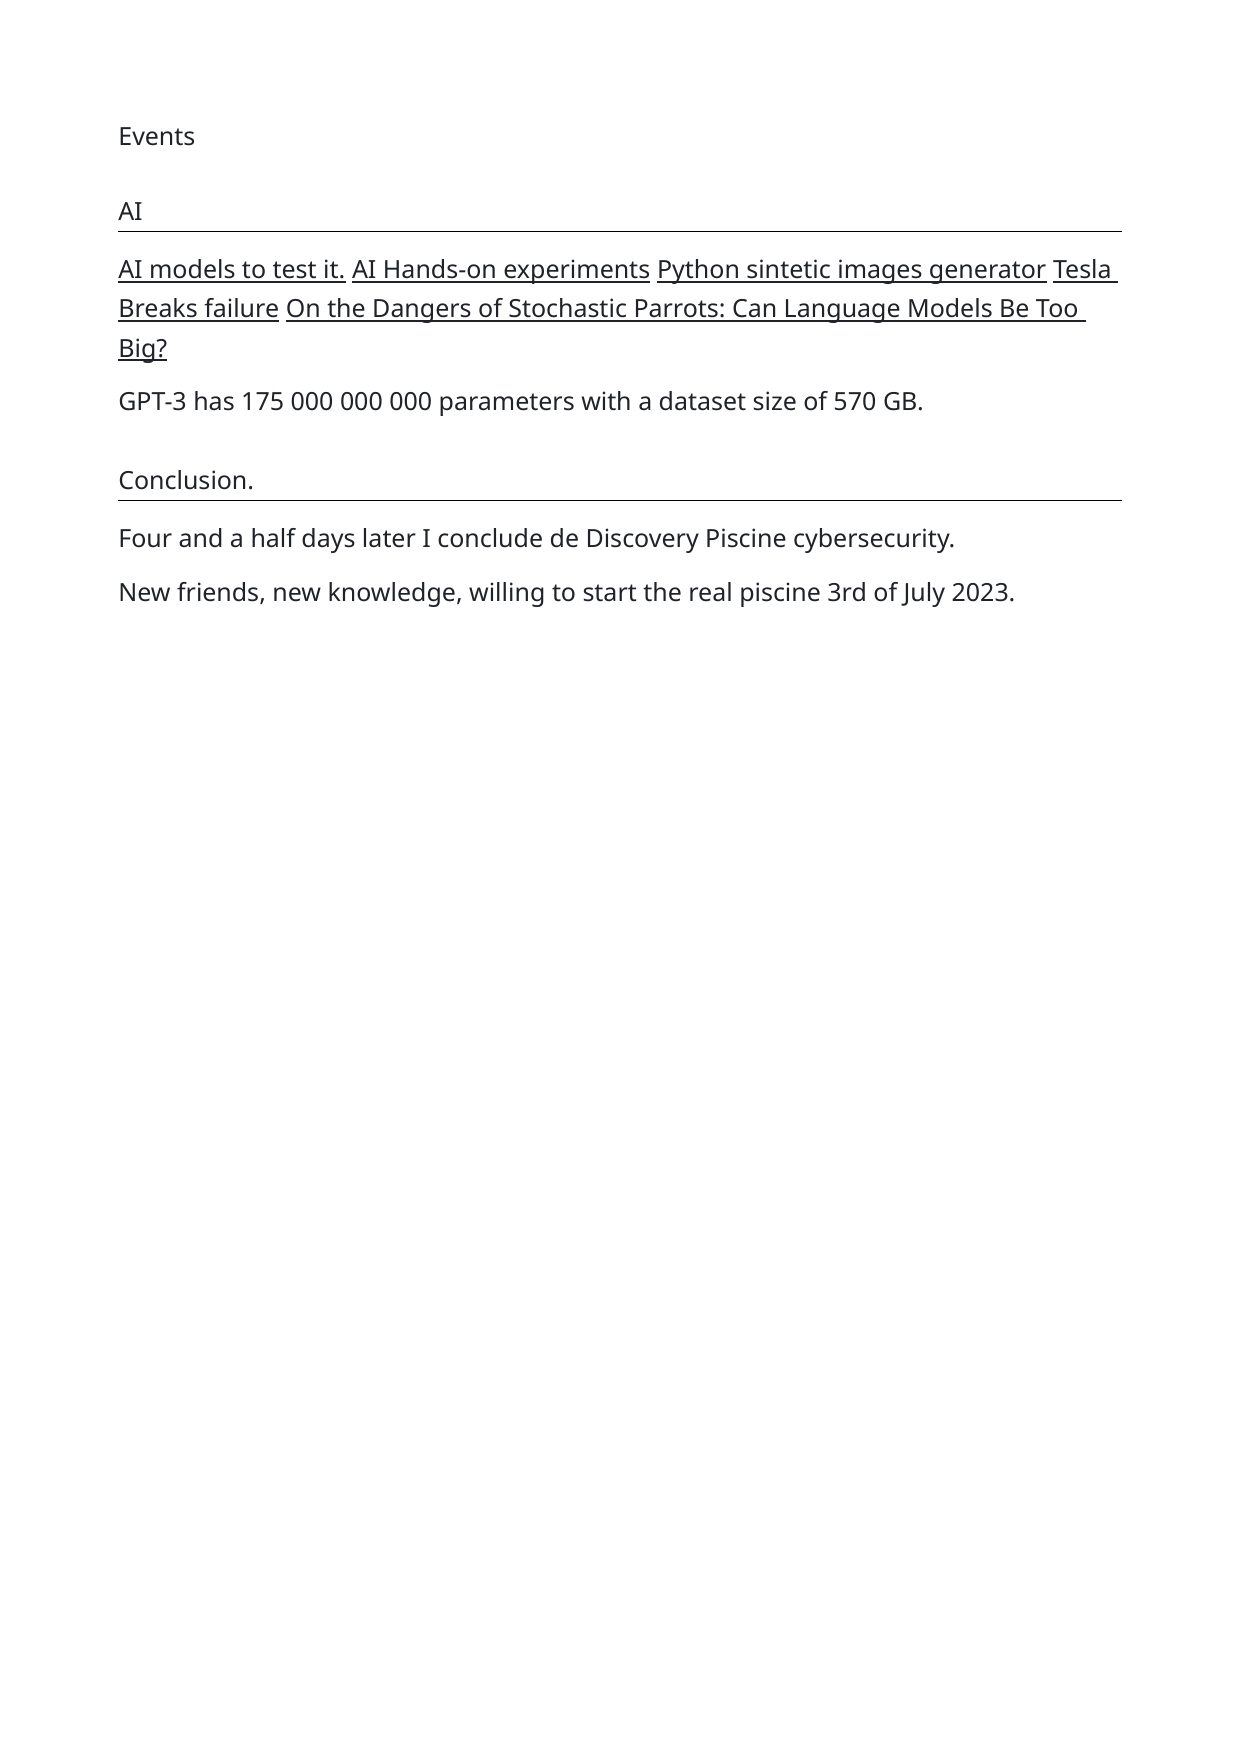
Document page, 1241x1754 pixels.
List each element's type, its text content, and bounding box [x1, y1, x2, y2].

text AI models to test it. AI Hands-on experiments Python sintetic images generator Tesla Breaks failure On the Dangers of Stochastic Parrots: Can Language Models Be Too Big? [118, 252, 1122, 364]
text Four and a half days later I conclude de Discovery Piscine cybersecurity. [118, 521, 1122, 555]
subtitle AI [118, 194, 1122, 231]
text New friends, new knowledge, willing to start the real piscine 3rd of July 2023. [118, 574, 1122, 609]
text GPT-3 has 175 000 000 000 parameters with a dataset size of 570 GB. [118, 384, 1122, 418]
subtitle Conclusion. [118, 463, 1122, 500]
subtitle Events [118, 118, 1122, 152]
